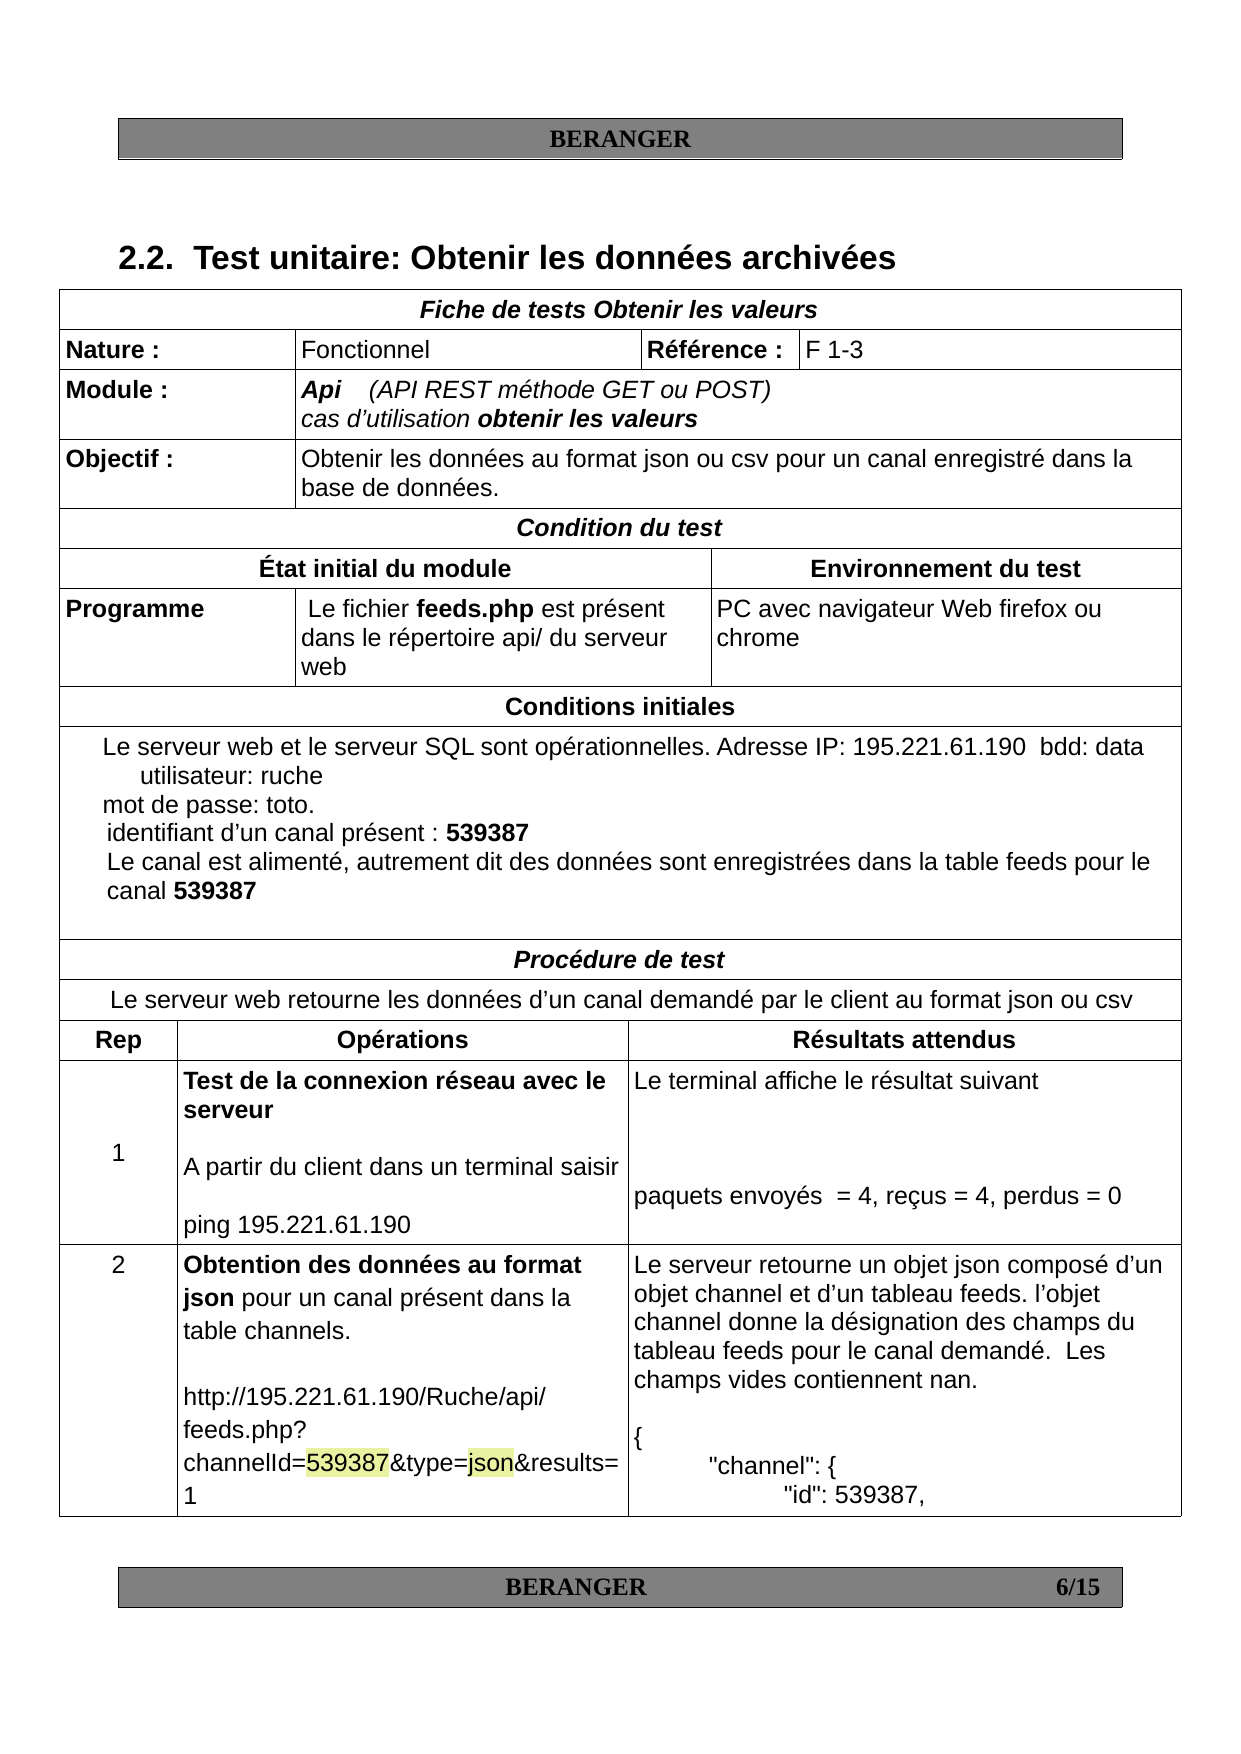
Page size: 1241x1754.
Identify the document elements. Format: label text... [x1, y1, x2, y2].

table_cell Module : [60, 370, 295, 438]
table_cell État initial du module [60, 549, 711, 588]
table_cell Rep [60, 1021, 177, 1060]
table_cell Résultats attendus [629, 1021, 1181, 1060]
table_cell Api (API REST méthode GET ou POST) cas d’utilisation obtenir les valeurs [296, 370, 1181, 438]
subtitle Test unitaire: Obtenir les données archivées [118, 238, 1122, 276]
table_cell Programme [60, 589, 295, 686]
table_cell Environnement du test [712, 549, 1181, 588]
table_cell Le serveur retourne un objet json composé d’un objet channel et d’un tableau feeds. l’objet channel donne la désignation des champs du tableau feeds pour le canal demandé. Les champs vides contiennent nan. { "channel": { "id": 539387, [629, 1245, 1181, 1516]
table_cell F 1-3 [800, 330, 1181, 369]
table_cell Procédure de test [60, 940, 1181, 979]
table_header Fiche de tests Obtenir les valeurs [60, 290, 1181, 329]
table_cell Obtention des données au format json pour un canal présent dans la table channels. http://195.221.61.190/Ruche/api/feeds.php?channelId=539387&type=json&results=1 [178, 1245, 628, 1516]
table_cell Le serveur web et le serveur SQL sont opérationnelles. Adresse IP: 195.221.61.190 bdd: data utilisateur: ruche mot de passe: toto. identifiant d’un canal présent : 539387 Le canal est alimenté, autrement dit des données sont enregistrées dans la table feeds pour le canal 539387 [60, 727, 1181, 939]
table_cell Conditions initiales [60, 687, 1181, 726]
table_cell Le fichier feeds.php est présent dans le répertoire api/ du serveur web [296, 589, 711, 686]
table_cell PC avec navigateur Web firefox ou chrome [712, 589, 1181, 686]
table_cell Le serveur web retourne les données d’un canal demandé par le client au format json ou csv [60, 980, 1181, 1020]
table_cell Test de la connexion réseau avec le serveur A partir du client dans un terminal saisir ping 195.221.61.190 [178, 1061, 628, 1244]
table_cell Référence : [642, 330, 799, 369]
table_cell Fonctionnel [296, 330, 641, 369]
table_cell Obtenir les données au format json ou csv pour un canal enregistré dans la base de données. [296, 440, 1181, 507]
table_cell Opérations [178, 1021, 628, 1060]
table_cell 1 [60, 1061, 177, 1244]
table_cell Nature : [60, 330, 295, 369]
table_cell Condition du test [60, 509, 1181, 548]
table_cell Objectif : [60, 440, 295, 507]
table_cell 2 [60, 1245, 177, 1516]
table_cell Le terminal affiche le résultat suivant paquets envoyés = 4, reçus = 4, perdus = 0 [629, 1061, 1181, 1244]
